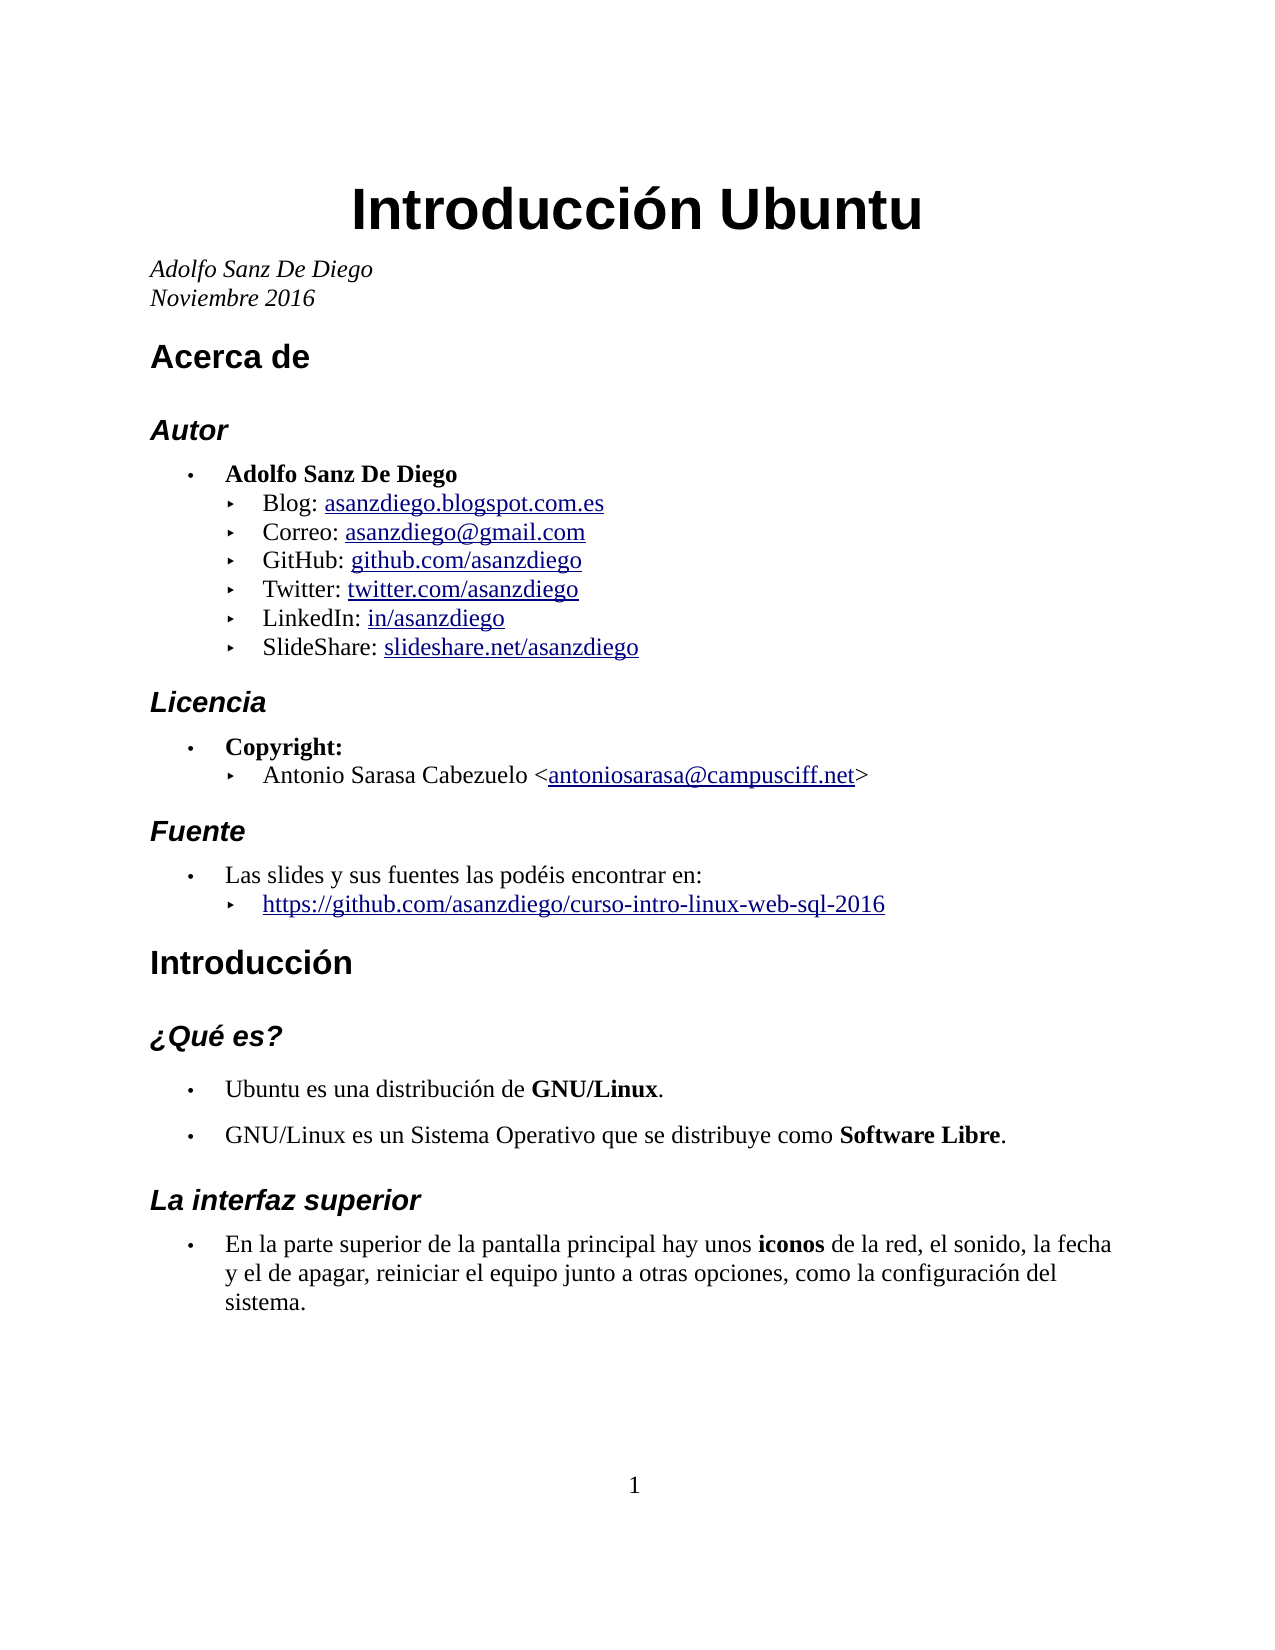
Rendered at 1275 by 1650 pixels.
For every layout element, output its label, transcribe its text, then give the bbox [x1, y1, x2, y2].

list LinkedIn: in/asanzdiego [225, 603, 1125, 632]
list Adolfo Sanz De Diego [187, 459, 1125, 488]
list SlideShare: slideshare.net/asanzdiego [225, 632, 1125, 661]
subtitle Introducción [150, 943, 1125, 981]
list Copyright: [187, 732, 1125, 760]
subtitle La interfaz superior [150, 1183, 1125, 1217]
list Blog: asanzdiego.blogspot.com.es [225, 488, 1125, 517]
subtitle Autor [150, 413, 1125, 447]
list Ubuntu es una distribución de GNU/Linux. [187, 1074, 1125, 1102]
text Noviembre 2016 [150, 283, 1125, 312]
list GNU/Linux es un Sistema Operativo que se distribuye como Software Libre. [187, 1120, 1125, 1149]
subtitle Fuente [150, 814, 1125, 848]
list Twitter: twitter.com/asanzdiego [225, 574, 1125, 603]
list En la parte superior de la pantalla principal hay unos iconos de la red, el sonido, la fecha y el de apagar, reiniciar el equipo junto a otras opciones, como la configuración del sistema. [187, 1229, 1125, 1315]
list Antonio Sarasa Cabezuelo <antoniosarasa@campusciff.net> [225, 760, 1125, 789]
subtitle Acerca de [150, 337, 1125, 376]
list GitHub: github.com/asanzdiego [225, 546, 1125, 574]
text Adolfo Sanz De Diego [150, 254, 1125, 283]
list Correo: asanzdiego@gmail.com [225, 517, 1125, 546]
list Las slides y sus fuentes las podéis encontrar en: [187, 860, 1125, 889]
title Introducción Ubuntu [150, 175, 1125, 242]
subtitle Licencia [150, 686, 1125, 719]
subtitle ¿Qué es? [150, 1019, 1125, 1052]
list https://github.com/asanzdiego/curso-intro-linux-web-sql-2016 [225, 889, 1125, 918]
